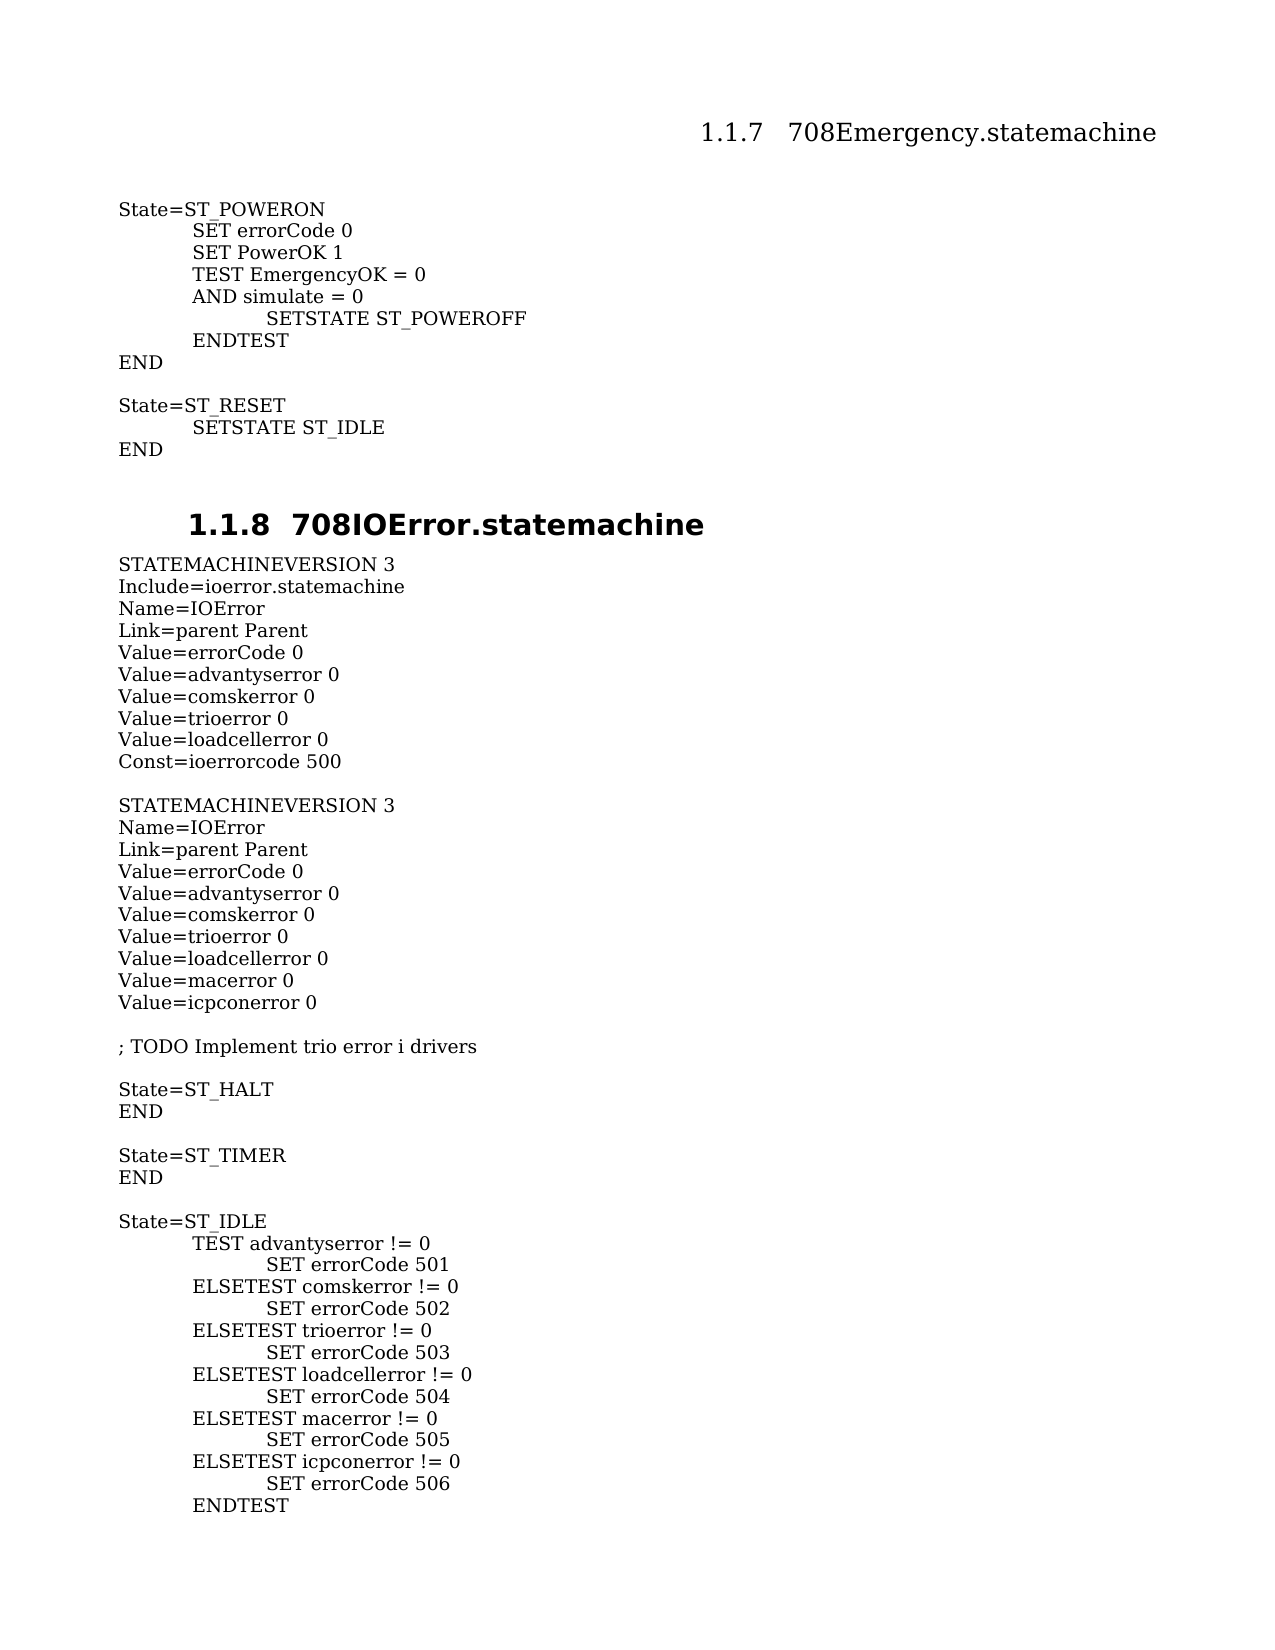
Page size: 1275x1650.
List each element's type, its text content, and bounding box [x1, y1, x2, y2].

text SET PowerOK 1 [118, 242, 1157, 264]
text STATEMACHINEVERSION 3 [118, 795, 1157, 817]
text SET errorCode 502 [118, 1298, 1157, 1320]
text SET errorCode 501 [118, 1254, 1157, 1276]
text AND simulate = 0 [118, 286, 1157, 308]
text State=ST_RESET [118, 396, 1157, 417]
text State=ST_POWERON [118, 199, 1157, 221]
text State=ST_TIMER [118, 1145, 1157, 1167]
text Value=loadcellerror 0 [118, 729, 1157, 751]
text Link=parent Parent [118, 620, 1157, 642]
text STATEMACHINEVERSION 3 [118, 554, 1157, 576]
text TEST advantyserror != 0 [118, 1233, 1157, 1254]
text Value=trioerror 0 [118, 926, 1157, 948]
text ENDTEST [118, 1495, 1157, 1517]
text SET errorCode 504 [118, 1386, 1157, 1408]
text SETSTATE ST_IDLE [118, 417, 1157, 439]
text Name=IOError [118, 598, 1157, 620]
text Value=comskerror 0 [118, 904, 1157, 926]
text ELSETEST trioerror != 0 [118, 1320, 1157, 1342]
text Value=icpconerror 0 [118, 992, 1157, 1014]
text SET errorCode 0 [118, 221, 1157, 242]
text SETSTATE ST_POWEROFF [118, 308, 1157, 330]
text SET errorCode 505 [118, 1429, 1157, 1451]
text SET errorCode 503 [118, 1342, 1157, 1364]
text END [118, 1101, 1157, 1123]
text ELSETEST macerror != 0 [118, 1408, 1157, 1429]
text Link=parent Parent [118, 839, 1157, 861]
text State=ST_HALT [118, 1079, 1157, 1101]
text Value=advantyserror 0 [118, 883, 1157, 904]
text SET errorCode 506 [118, 1473, 1157, 1495]
text END [118, 1167, 1157, 1189]
text Name=IOError [118, 817, 1157, 839]
text END [118, 352, 1157, 374]
text ENDTEST [118, 330, 1157, 352]
text ELSETEST loadcellerror != 0 [118, 1364, 1157, 1386]
text Value=errorCode 0 [118, 861, 1157, 883]
text Value=trioerror 0 [118, 708, 1157, 729]
text Value=comskerror 0 [118, 686, 1157, 708]
text ELSETEST icpconerror != 0 [118, 1451, 1157, 1473]
text Value=advantyserror 0 [118, 664, 1157, 686]
text ; TODO Implement trio error i drivers [118, 1036, 1157, 1058]
text Const=ioerrorcode 500 [118, 751, 1157, 773]
text Value=macerror 0 [118, 970, 1157, 992]
text Value=errorCode 0 [118, 642, 1157, 664]
text Include=ioerror.statemachine [118, 576, 1157, 598]
text State=ST_IDLE [118, 1211, 1157, 1233]
text END [118, 439, 1157, 461]
text Value=loadcellerror 0 [118, 948, 1157, 970]
subtitle 708IOError.statemachine [177, 508, 1157, 542]
text ELSETEST comskerror != 0 [118, 1276, 1157, 1298]
text TEST EmergencyOK = 0 [118, 264, 1157, 286]
